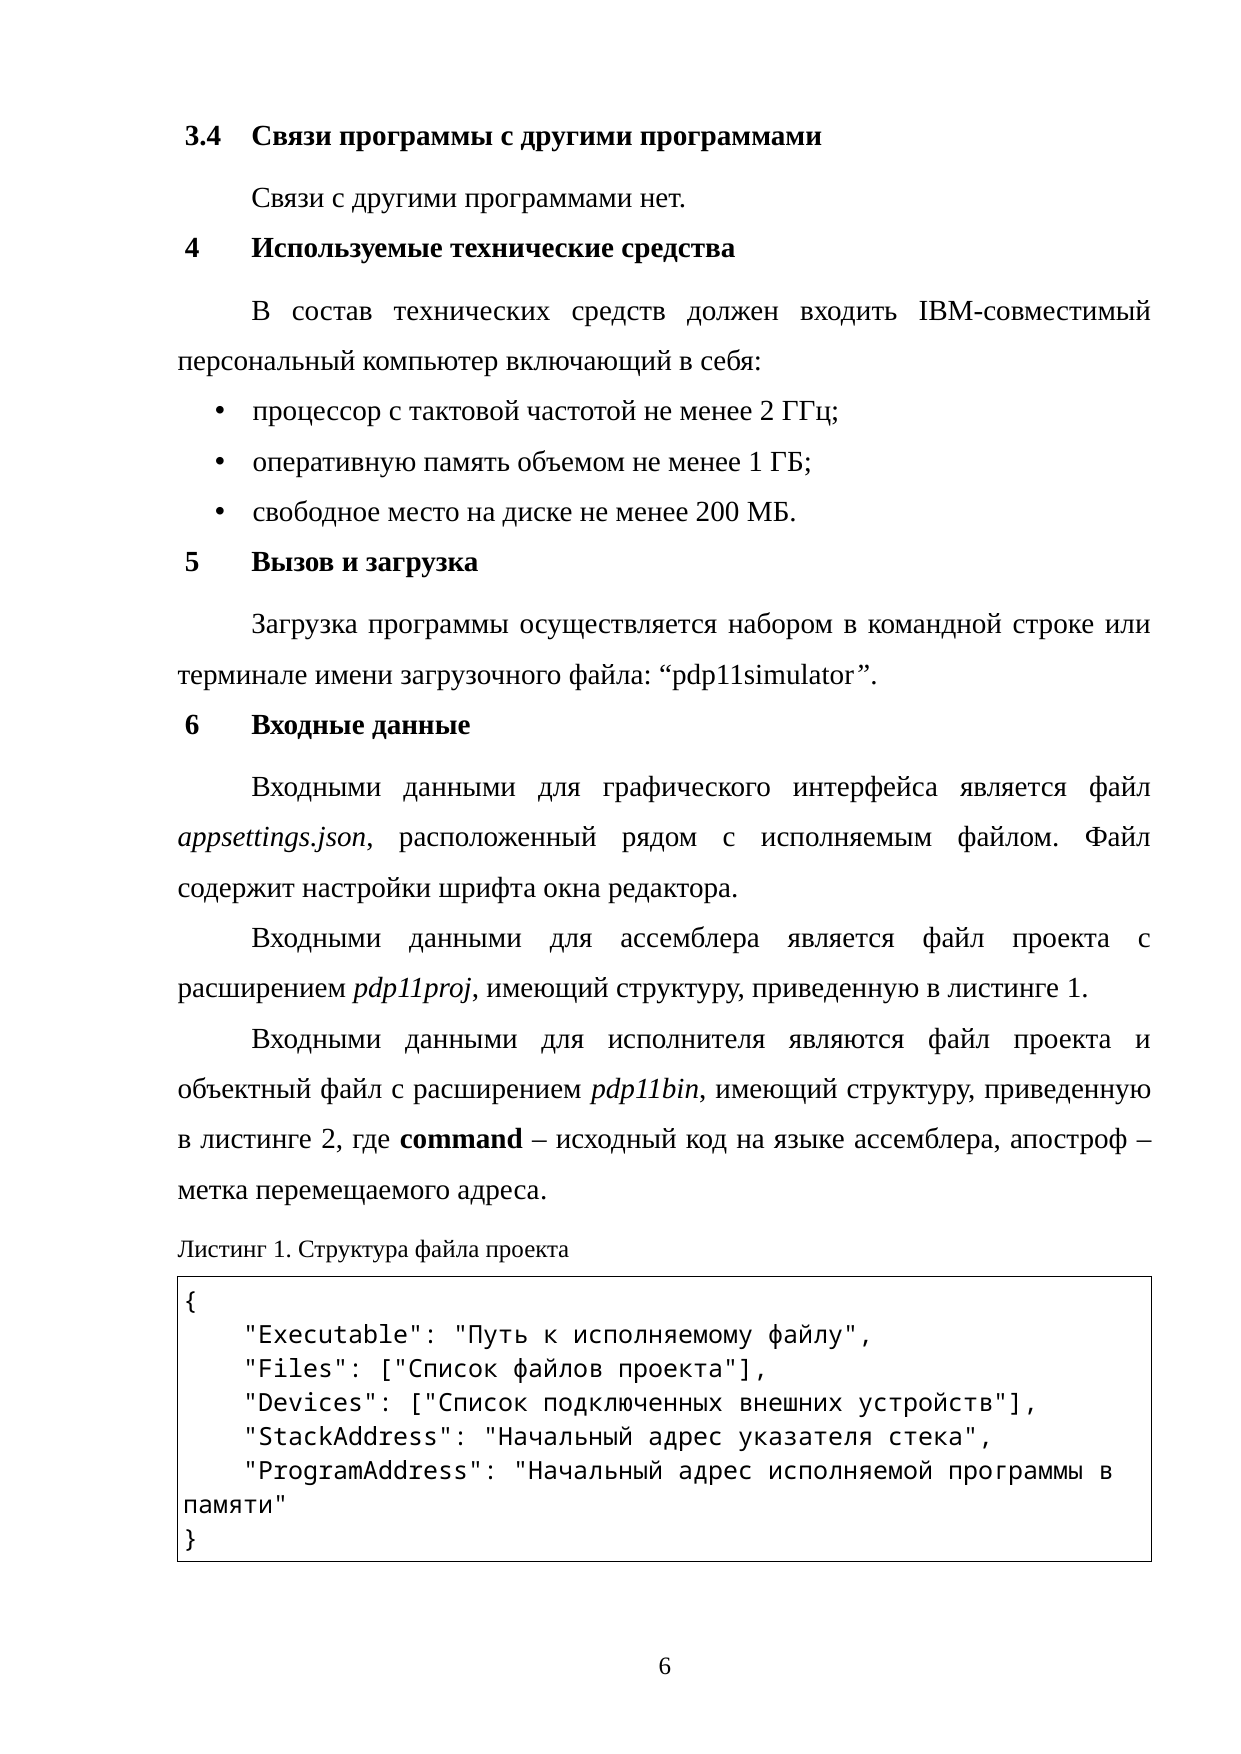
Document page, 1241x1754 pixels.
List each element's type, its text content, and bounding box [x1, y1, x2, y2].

text Связи с другими программами нет. [177, 180, 1152, 214]
text Входными данными для ассемблера является файл проекта с расширением pdp11proj, имеющий структуру, приведенную в листинге 1. [177, 920, 1152, 1004]
subtitle Связи программы с другими программами [177, 118, 1152, 152]
subtitle Используемые технические средства [177, 231, 1152, 264]
text В состав технических средств должен входить IBM-совместимый персональный компьютер включающий в себя: [177, 293, 1152, 376]
text Входными данными для графического интерфейса является файл appsettings.json, расположенный рядом с исполняемым файлом. Файл содержит настройки шрифта окна редактора. [177, 769, 1152, 903]
list свободное место на диске не менее 200 МБ. [215, 494, 1152, 528]
list процессор с тактовой частотой не менее 2 ГГц; [215, 393, 1152, 427]
list оперативную память объемом не менее 1 ГБ; [215, 444, 1152, 477]
subtitle Входные данные [177, 707, 1152, 741]
table_header { "Executable": "Путь к исполняемому файлу", "Files": ["Список файлов проекта"], "Devices": ["Список подключенных внешних устройств"], "StackAddress": "Начальный адрес указателя стека", "ProgramAddress": "Начальный адрес исполняемой программы в памяти" } [178, 1277, 1151, 1561]
text Листинг 1. Структура файла проекта [177, 1234, 1152, 1263]
text Входными данными для исполнителя являются файл проекта и объектный файл с расширением pdp11bin, имеющий структуру, приведенную в листинге 2, где command – исходный код на языке ассемблера, апостроф – метка перемещаемого адреса. [177, 1021, 1152, 1205]
subtitle Вызов и загрузка [177, 544, 1152, 578]
text Загрузка программы осуществляется набором в командной строке или терминале имени загрузочного файла: “pdp11simulator”. [177, 607, 1152, 690]
